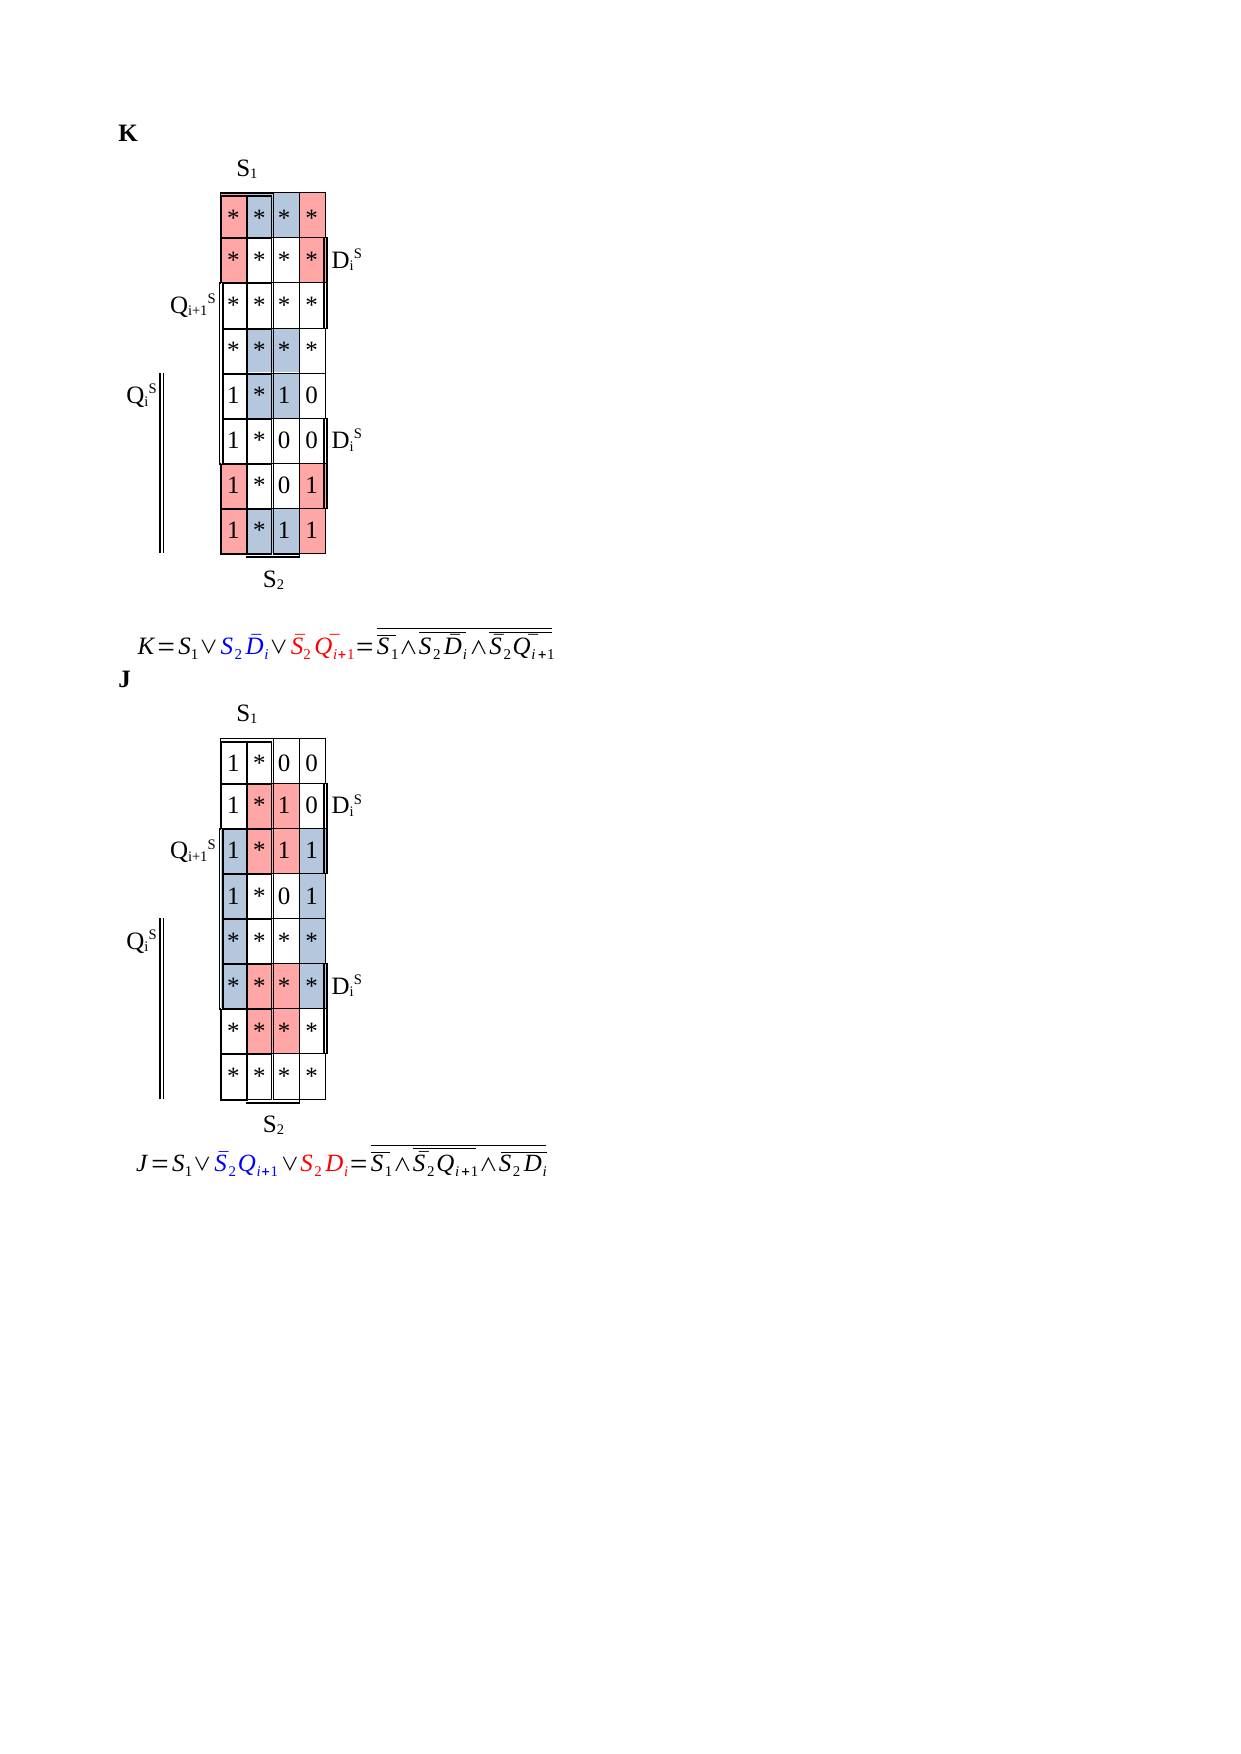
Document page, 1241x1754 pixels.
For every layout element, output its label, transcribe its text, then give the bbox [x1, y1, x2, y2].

table_cell [118, 328, 162, 372]
table_cell * [248, 1055, 271, 1098]
table_cell * [274, 193, 299, 237]
table_cell 1 [274, 784, 299, 828]
table_cell * [300, 193, 325, 237]
table_cell * [248, 875, 271, 918]
table_cell DiS [328, 418, 369, 508]
table_cell * [300, 1054, 325, 1098]
table_cell * [224, 284, 246, 327]
table_header [300, 693, 326, 737]
table_cell 1 [222, 785, 246, 828]
table_cell 1 [300, 874, 325, 918]
table_cell [326, 738, 369, 783]
table_cell DiS [328, 783, 369, 873]
table_cell Qi+1S [162, 282, 219, 463]
table_cell * [222, 1010, 246, 1053]
table_cell * [248, 785, 271, 828]
table_cell [326, 373, 369, 418]
table_cell * [224, 330, 246, 372]
table_cell [162, 237, 220, 282]
table_cell * [222, 1055, 246, 1098]
table_cell * [248, 420, 271, 463]
table_cell [326, 192, 369, 237]
table_cell [118, 282, 162, 327]
table_cell * [222, 197, 246, 237]
table_cell 0 [274, 739, 299, 783]
table_cell [118, 553, 162, 598]
text K [118, 118, 1122, 147]
table_cell 1 [224, 420, 246, 463]
table_cell 0 [300, 419, 323, 463]
table_header [118, 693, 162, 737]
table_cell * [248, 510, 271, 553]
table_cell [164, 508, 220, 553]
table_cell DiS [328, 237, 369, 327]
table_cell * [248, 330, 271, 372]
table_cell [326, 508, 369, 553]
table_header [326, 693, 369, 737]
table_cell [162, 192, 220, 237]
table_cell 0 [300, 784, 323, 828]
table_cell DiS [328, 963, 369, 1053]
table_cell 1 [222, 510, 246, 553]
table_cell [326, 1099, 369, 1144]
table_cell [118, 828, 162, 873]
table_cell S2 [247, 1104, 299, 1144]
table_header [326, 147, 369, 192]
table_cell 1 [274, 829, 299, 873]
table_cell * [248, 920, 271, 963]
table_cell * [274, 238, 299, 282]
text J [118, 664, 1122, 692]
table_cell [164, 1008, 220, 1053]
table_cell * [248, 743, 271, 783]
table_cell * [222, 239, 246, 282]
table_cell * [224, 965, 246, 1008]
table_cell [164, 463, 220, 508]
table_cell * [300, 238, 323, 282]
table_cell * [224, 920, 246, 963]
table_cell [118, 192, 162, 237]
table_cell QiS [118, 918, 159, 1098]
table_cell * [248, 284, 271, 327]
table_cell * [300, 1009, 323, 1053]
table_header [272, 147, 299, 192]
table_cell [221, 1101, 247, 1144]
table_cell [162, 783, 220, 828]
table_cell * [248, 239, 271, 282]
table_cell [326, 873, 369, 918]
table_cell [118, 1099, 162, 1144]
table_cell * [274, 1009, 299, 1053]
table_cell * [300, 964, 323, 1008]
table_cell * [274, 919, 299, 963]
table_header [272, 693, 299, 737]
table_cell 1 [274, 374, 299, 418]
table_cell [164, 1053, 220, 1098]
table_cell QiS [118, 373, 159, 553]
table_cell 1 [224, 375, 246, 418]
table_cell [326, 918, 369, 963]
table_cell * [274, 1054, 299, 1098]
table_cell [162, 1099, 221, 1144]
table_cell * [248, 830, 271, 873]
table_cell * [300, 283, 323, 327]
table_cell 0 [274, 419, 299, 463]
table_cell * [300, 329, 325, 372]
table_cell * [300, 919, 325, 963]
table_cell 1 [300, 464, 323, 508]
table_cell * [274, 964, 299, 1008]
table_cell 0 [300, 374, 325, 418]
table_header [300, 147, 326, 192]
table_header S1 [221, 147, 272, 192]
table_cell [300, 1100, 326, 1144]
table_cell 1 [224, 875, 246, 918]
table_cell * [248, 375, 271, 418]
table_cell * [248, 965, 271, 1008]
table_cell 1 [224, 830, 246, 873]
table_cell 1 [300, 509, 325, 553]
table_cell * [248, 1010, 271, 1053]
table_cell 1 [222, 743, 246, 783]
table_cell * [248, 465, 271, 508]
table_cell 1 [222, 465, 246, 508]
table_cell [118, 738, 162, 783]
table_cell 0 [274, 464, 299, 508]
table_cell [326, 1053, 369, 1098]
table_cell * [274, 283, 299, 327]
table_cell [162, 553, 221, 598]
table_cell S2 [247, 558, 299, 598]
table_cell 0 [300, 739, 325, 783]
table_cell [300, 554, 326, 598]
table_cell 1 [274, 509, 299, 553]
table_cell 1 [300, 829, 323, 873]
table_header [162, 693, 221, 737]
table_header [118, 147, 162, 192]
table_cell * [248, 197, 271, 237]
table_cell [326, 553, 369, 598]
table_cell 0 [274, 874, 299, 918]
table_cell [221, 555, 247, 598]
table_header [162, 147, 221, 192]
table_cell [118, 783, 162, 828]
table_cell [162, 738, 220, 783]
table_cell [118, 873, 162, 918]
table_cell [326, 328, 369, 372]
table_header S1 [221, 693, 272, 737]
table_cell [118, 237, 162, 282]
table_cell Qi+1S [162, 828, 219, 1008]
table_cell * [274, 329, 299, 372]
